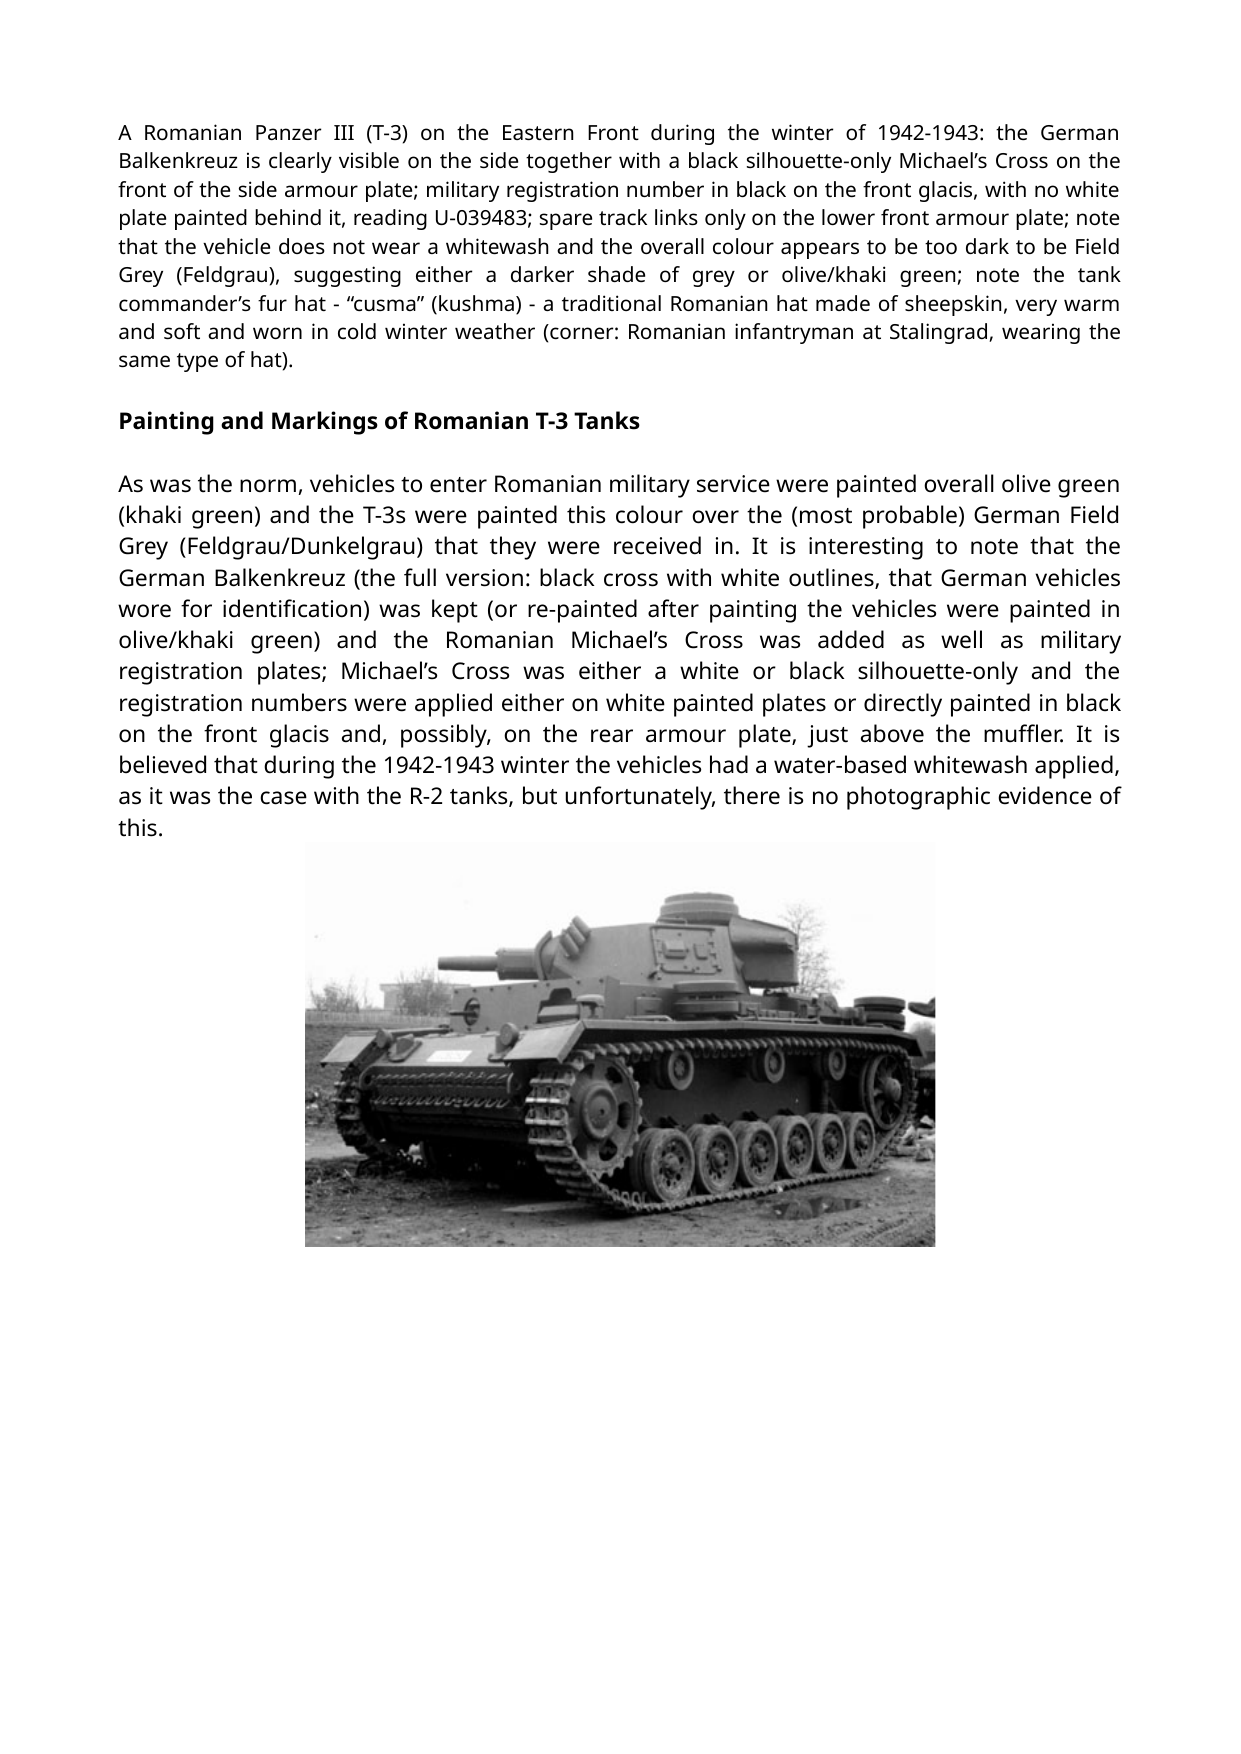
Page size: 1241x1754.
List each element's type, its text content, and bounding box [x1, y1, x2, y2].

picture [305, 842, 936, 1247]
text Painting and Markings of Romanian T-3 Tanks [118, 405, 1122, 437]
text A Romanian Panzer III (T-3) on the Eastern Front during the winter of 1942-1943: the German Balkenkreuz is clearly visible on the side together with a black silhouette-only Michael’s Cross on the front of the side armour plate; military registration number in black on the front glacis, with no white plate painted behind it, reading U-039483; spare track links only on the lower front armour plate; note that the vehicle does not wear a whitewash and the overall colour appears to be too dark to be Field Grey (Feldgrau), suggesting either a darker shade of grey or olive/khaki green; note the tank commander’s fur hat - “cusma” (kushma) - a traditional Romanian hat made of sheepskin, very warm and soft and worn in cold winter weather (corner: Romanian infantryman at Stalingrad, wearing the same type of hat). [118, 118, 1122, 374]
text As was the norm, vehicles to enter Romanian military service were painted overall olive green (khaki green) and the T-3s were painted this colour over the (most probable) German Field Grey (Feldgrau/Dunkelgrau) that they were received in. It is interesting to note that the German Balkenkreuz (the full version: black cross with white outlines, that German vehicles wore for identification) was kept (or re-painted after painting the vehicles were painted in olive/khaki green) and the Romanian Michael’s Cross was added as well as military registration plates; Michael’s Cross was either a white or black silhouette-only and the registration numbers were applied either on white painted plates or directly painted in black on the front glacis and, possibly, on the rear armour plate, just above the muffler. It is believed that during the 1942-1943 winter the vehicles had a water-based whitewash applied, as it was the case with the R-2 tanks, but unfortunately, there is no photographic evidence of this. [118, 468, 1122, 843]
